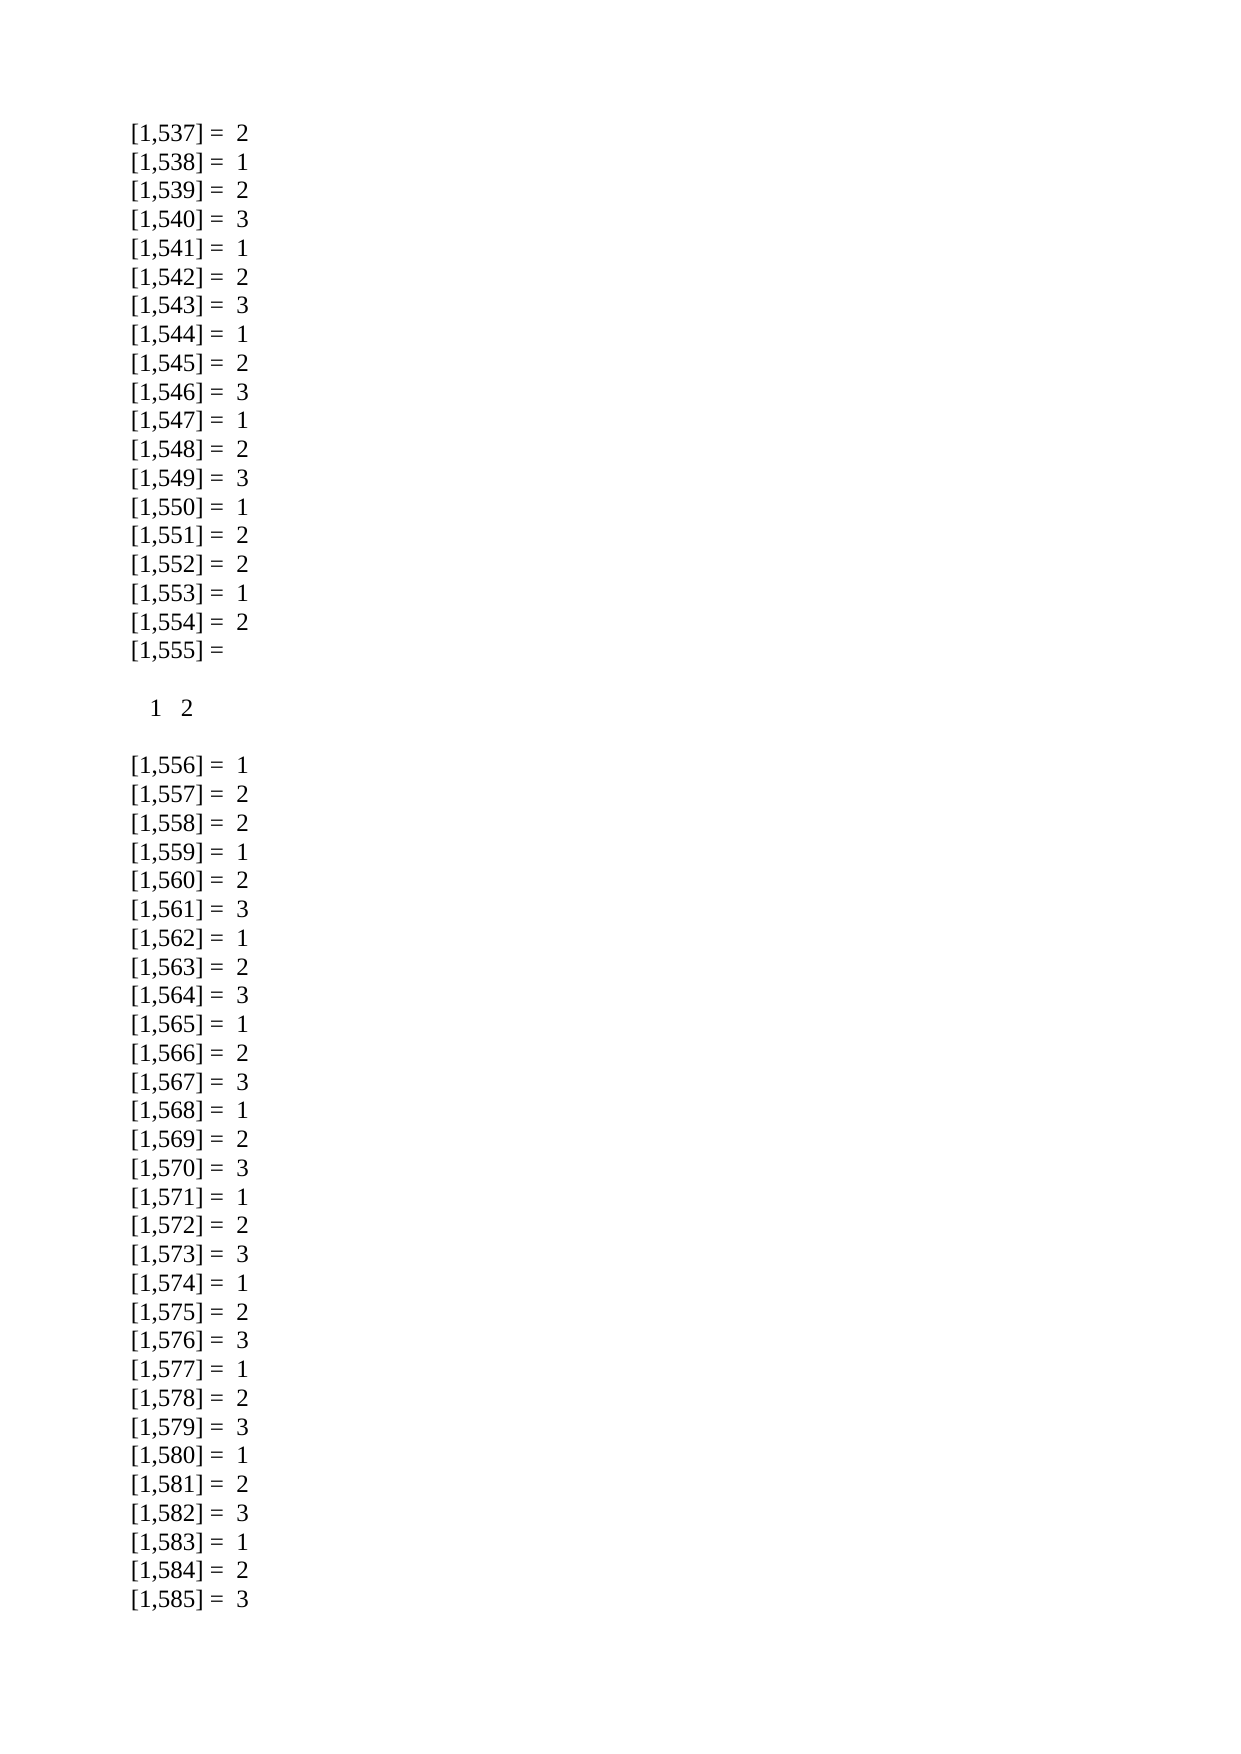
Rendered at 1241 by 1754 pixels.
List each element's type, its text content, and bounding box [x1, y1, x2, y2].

text [1,582] = 3 [118, 1498, 1122, 1527]
text [1,539] = 2 [118, 176, 1122, 204]
text [1,564] = 3 [118, 981, 1122, 1009]
text [1,560] = 2 [118, 866, 1122, 894]
text 1 2 [118, 693, 1122, 722]
text [1,562] = 1 [118, 923, 1122, 952]
text [1,580] = 1 [118, 1441, 1122, 1469]
text [1,553] = 1 [118, 578, 1122, 607]
text [1,585] = 3 [118, 1584, 1122, 1613]
text [1,566] = 2 [118, 1038, 1122, 1067]
text [1,568] = 1 [118, 1096, 1122, 1124]
text [1,583] = 1 [118, 1527, 1122, 1556]
text [1,573] = 3 [118, 1239, 1122, 1268]
text [1,538] = 1 [118, 147, 1122, 176]
text [1,578] = 2 [118, 1383, 1122, 1412]
text [1,563] = 2 [118, 952, 1122, 981]
text [1,551] = 2 [118, 521, 1122, 549]
text [1,545] = 2 [118, 348, 1122, 377]
text [1,570] = 3 [118, 1153, 1122, 1182]
text [1,565] = 1 [118, 1009, 1122, 1038]
text [1,546] = 3 [118, 377, 1122, 406]
text [1,550] = 1 [118, 492, 1122, 521]
text [1,540] = 3 [118, 204, 1122, 233]
text [1,577] = 1 [118, 1354, 1122, 1383]
text [1,571] = 1 [118, 1182, 1122, 1211]
text [1,581] = 2 [118, 1469, 1122, 1498]
text [1,543] = 3 [118, 291, 1122, 319]
text [1,557] = 2 [118, 779, 1122, 808]
text [1,584] = 2 [118, 1556, 1122, 1584]
text [1,554] = 2 [118, 607, 1122, 636]
text [1,544] = 1 [118, 319, 1122, 348]
text [1,555] = [118, 636, 1122, 664]
text [1,569] = 2 [118, 1124, 1122, 1153]
text [1,549] = 3 [118, 463, 1122, 492]
text [1,574] = 1 [118, 1268, 1122, 1297]
text [1,559] = 1 [118, 837, 1122, 866]
text [1,541] = 1 [118, 233, 1122, 262]
text [1,537] = 2 [118, 118, 1122, 147]
text [1,575] = 2 [118, 1297, 1122, 1326]
text [1,552] = 2 [118, 549, 1122, 578]
text [1,558] = 2 [118, 808, 1122, 837]
text [1,548] = 2 [118, 434, 1122, 463]
text [1,572] = 2 [118, 1211, 1122, 1239]
text [1,561] = 3 [118, 894, 1122, 923]
text [1,547] = 1 [118, 406, 1122, 434]
text [1,556] = 1 [118, 751, 1122, 779]
text [1,579] = 3 [118, 1412, 1122, 1441]
text [1,542] = 2 [118, 262, 1122, 291]
text [1,567] = 3 [118, 1067, 1122, 1096]
text [1,576] = 3 [118, 1326, 1122, 1354]
